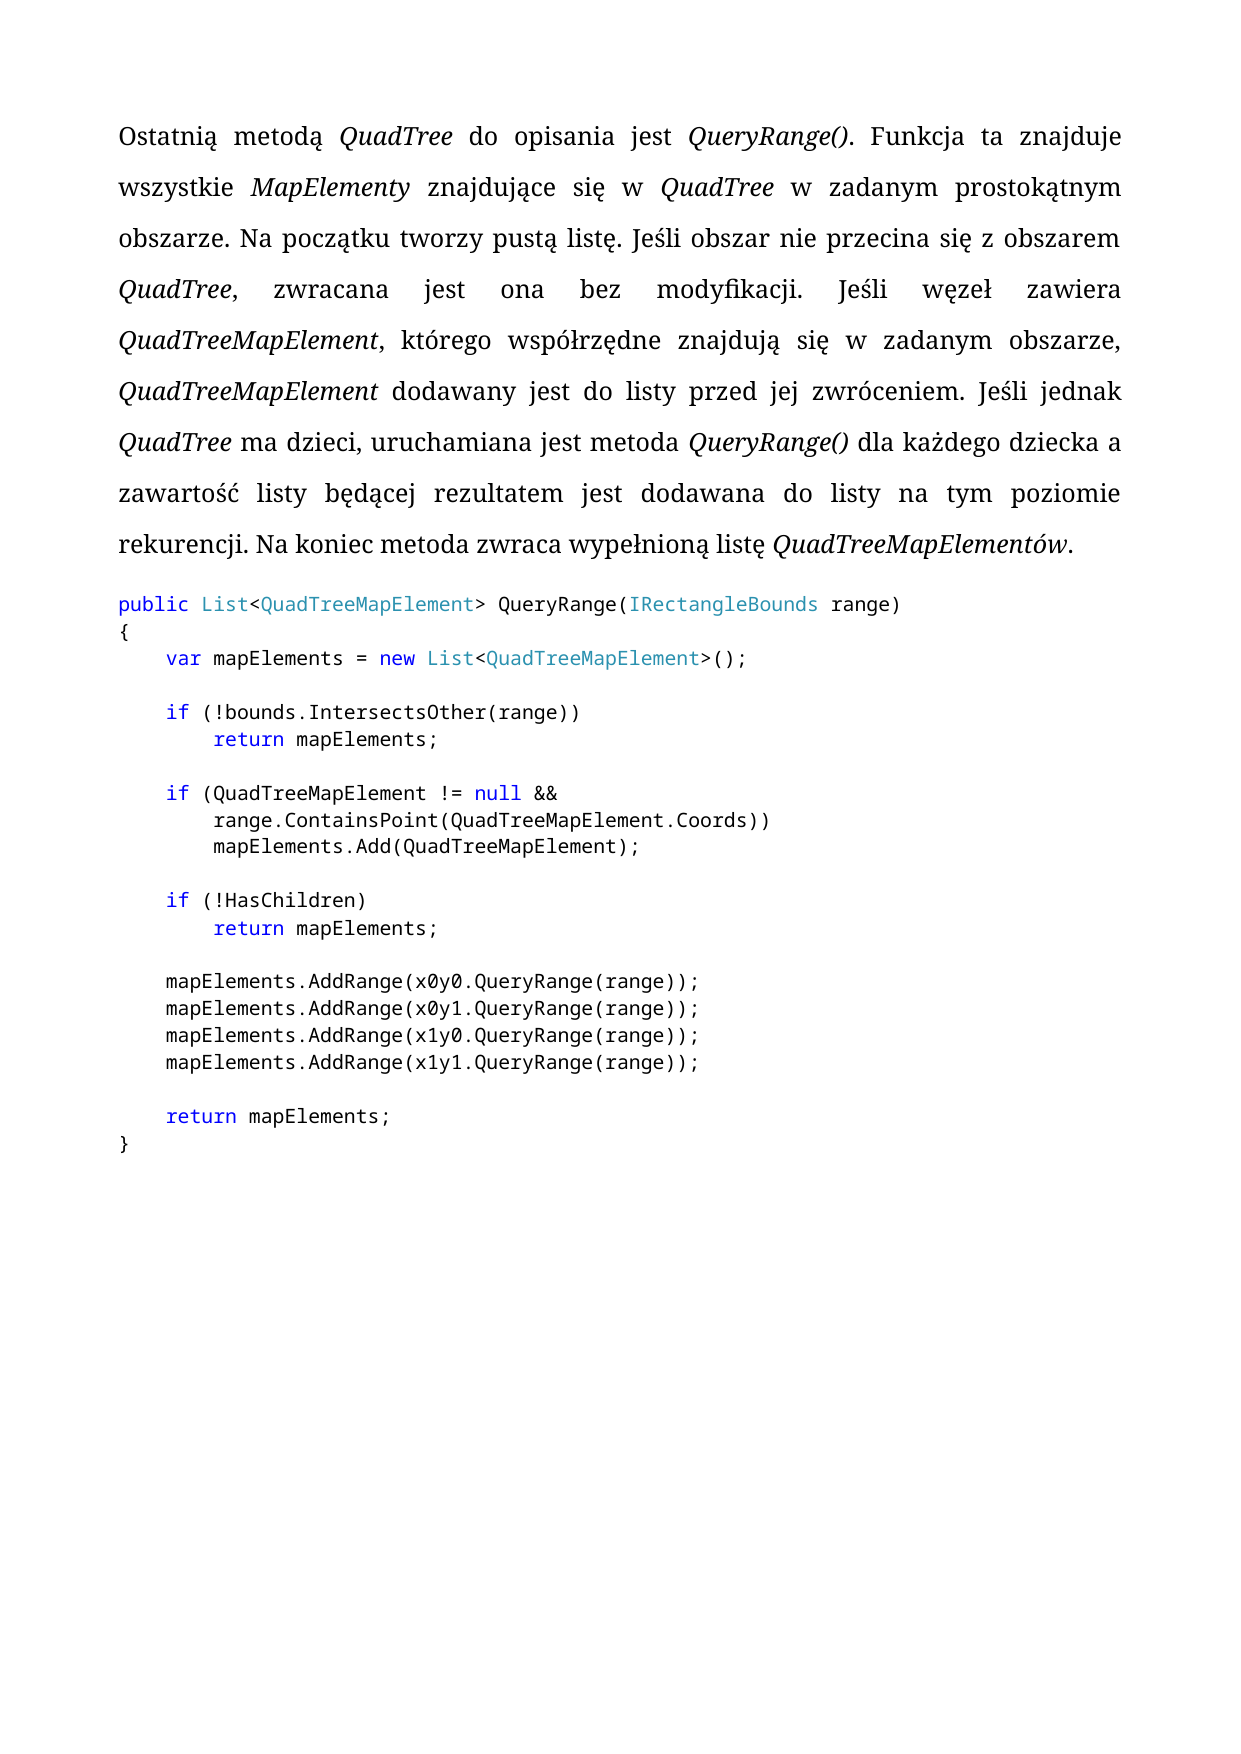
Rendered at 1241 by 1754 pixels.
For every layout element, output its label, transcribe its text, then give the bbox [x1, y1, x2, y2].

text var mapElements = new List<QuadTreeMapElement>(); [118, 644, 1122, 671]
text range.ContainsPoint(QuadTreeMapElement.Coords)) [118, 806, 1122, 833]
text { [118, 617, 1122, 644]
text return mapElements; [118, 914, 1122, 941]
text } [118, 1129, 1122, 1157]
text return mapElements; [118, 725, 1122, 752]
text return mapElements; [118, 1103, 1122, 1129]
text Ostatnią metodą QuadTree do opisania jest QueryRange(). Funkcja ta znajduje wszystkie MapElementy znajdujące się w QuadTree w zadanym prostokątnym obszarze. Na początku tworzy pustą listę. Jeśli obszar nie przecina się z obszarem QuadTree, zwracana jest ona bez modyfikacji. Jeśli węzeł zawiera QuadTreeMapElement, którego współrzędne znajdują się w zadanym obszarze, QuadTreeMapElement dodawany jest do listy przed jej zwróceniem. Jeśli jednak QuadTree ma dzieci, uruchamiana jest metoda QueryRange() dla każdego dziecka a zawartość listy będącej rezultatem jest dodawana do listy na tym poziomie rekurencji. Na koniec metoda zwraca wypełnioną listę QuadTreeMapElementów. [118, 118, 1122, 561]
text if (QuadTreeMapElement != null && [118, 779, 1122, 806]
text mapElements.AddRange(x1y0.QueryRange(range)); [118, 1022, 1122, 1049]
text public List<QuadTreeMapElement> QueryRange(IRectangleBounds range) [118, 590, 1122, 617]
text if (!HasChildren) [118, 887, 1122, 914]
text if (!bounds.IntersectsOther(range)) [118, 698, 1122, 725]
text mapElements.AddRange(x0y0.QueryRange(range)); [118, 968, 1122, 995]
text mapElements.AddRange(x1y1.QueryRange(range)); [118, 1049, 1122, 1076]
text mapElements.Add(QuadTreeMapElement); [118, 833, 1122, 860]
text mapElements.AddRange(x0y1.QueryRange(range)); [118, 995, 1122, 1022]
